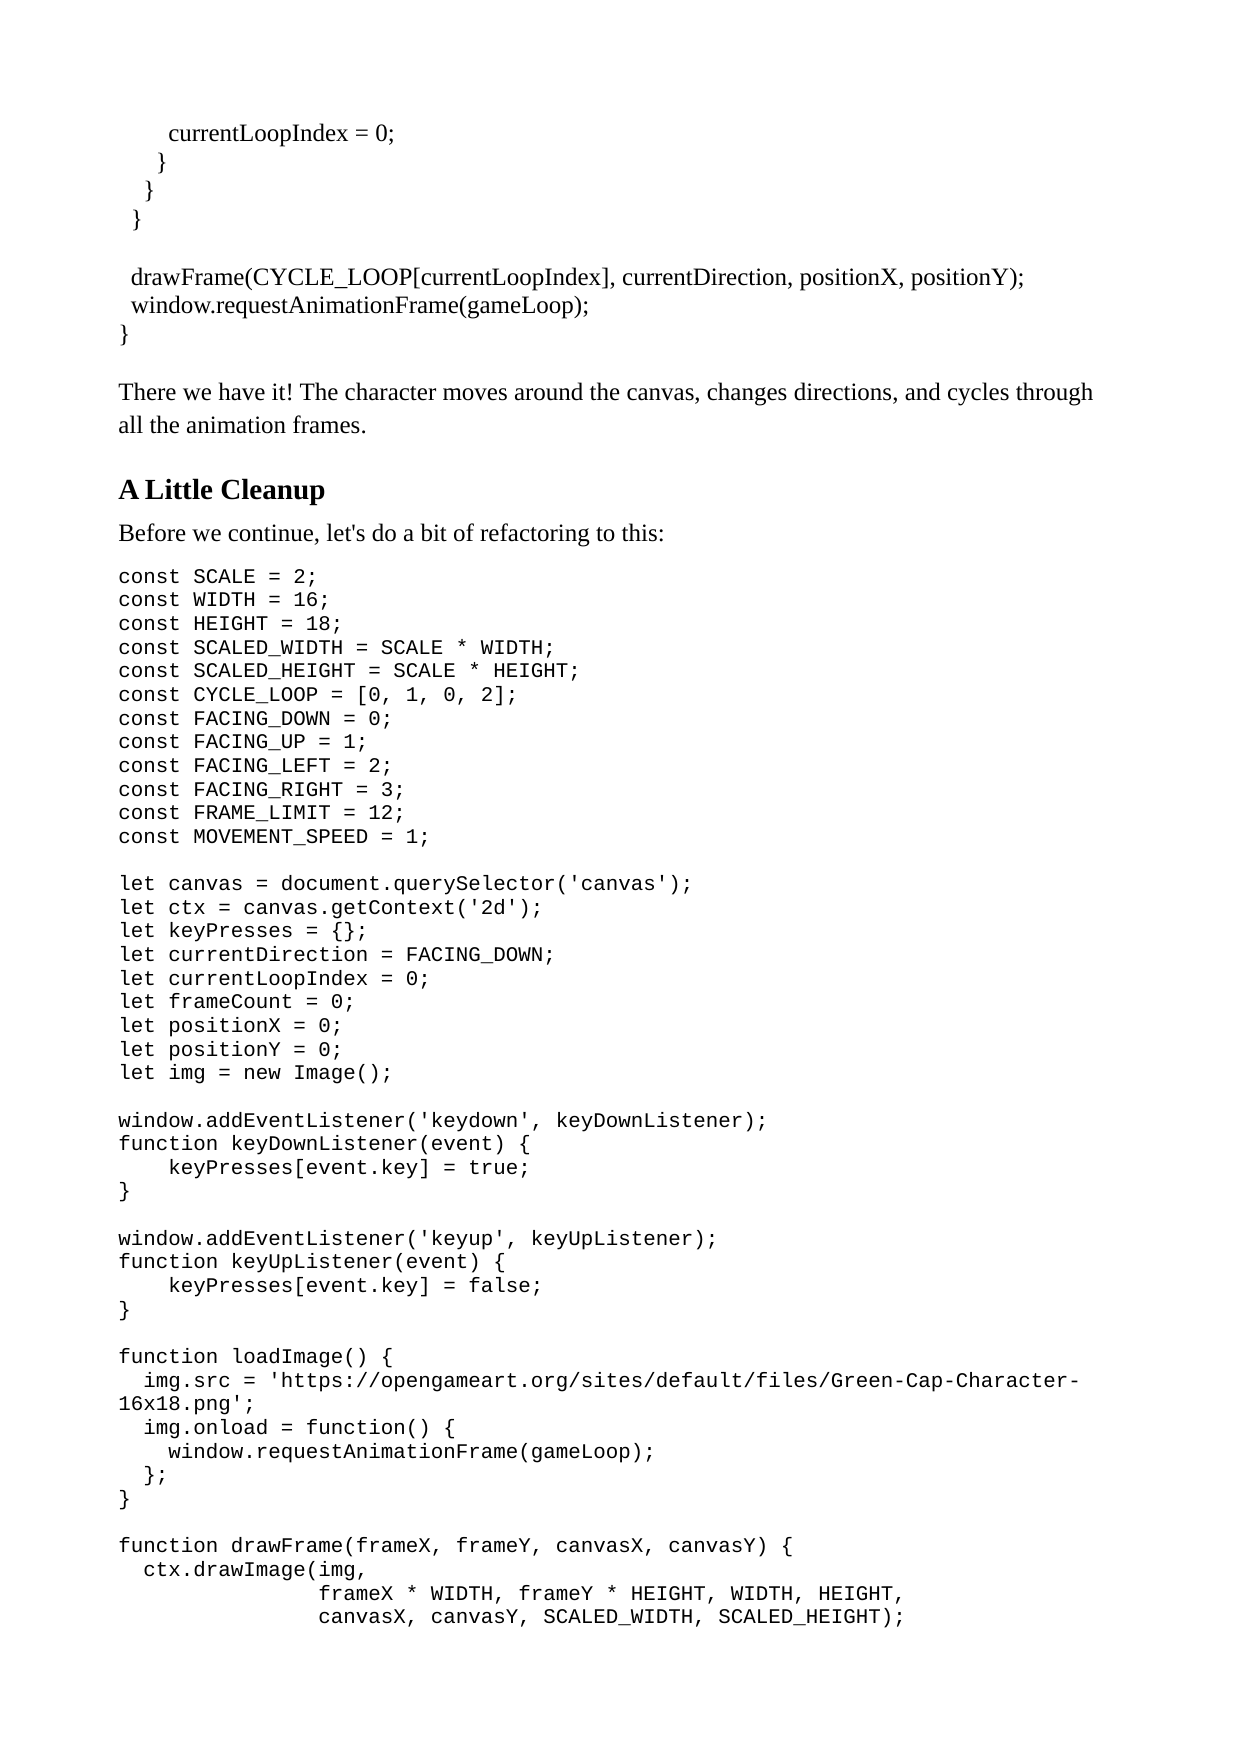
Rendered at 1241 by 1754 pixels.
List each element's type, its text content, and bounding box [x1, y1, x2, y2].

text drawFrame(CYCLE_LOOP[currentLoopIndex], currentDirection, positionX, positionY); [118, 262, 1122, 291]
text const CYCLE_LOOP = [0, 1, 0, 2]; [118, 684, 1122, 708]
text window.requestAnimationFrame(gameLoop); [118, 291, 1122, 319]
text There we have it! The character moves around the canvas, changes directions, and cycles through all the animation frames. [118, 377, 1122, 439]
text const FACING_DOWN = 0; [118, 708, 1122, 731]
text let positionY = 0; [118, 1039, 1122, 1062]
text } [118, 1299, 1122, 1322]
text img.onload = function() { [118, 1417, 1122, 1441]
text frameX * WIDTH, frameY * HEIGHT, WIDTH, HEIGHT, [118, 1582, 1122, 1606]
text let currentDirection = FACING_DOWN; [118, 944, 1122, 968]
text let positionX = 0; [118, 1015, 1122, 1039]
text function loadImage() { [118, 1346, 1122, 1370]
text Before we continue, let's do a bit of refactoring to this: [118, 518, 1122, 547]
text let canvas = document.querySelector('canvas'); [118, 873, 1122, 897]
text img.src = 'https://opengameart.org/sites/default/files/Green-Cap-Character-16x18.png'; [118, 1370, 1122, 1417]
text } [118, 1181, 1122, 1204]
text function keyUpListener(event) { [118, 1251, 1122, 1275]
text } [118, 176, 1122, 204]
text } [118, 319, 1122, 348]
text window.addEventListener('keyup', keyUpListener); [118, 1228, 1122, 1251]
text window.addEventListener('keydown', keyDownListener); [118, 1109, 1122, 1133]
text const SCALED_WIDTH = SCALE * WIDTH; [118, 637, 1122, 660]
text keyPresses[event.key] = true; [118, 1157, 1122, 1181]
text const FACING_UP = 1; [118, 731, 1122, 755]
text } [118, 147, 1122, 176]
text keyPresses[event.key] = false; [118, 1275, 1122, 1299]
text window.requestAnimationFrame(gameLoop); [118, 1441, 1122, 1464]
text let frameCount = 0; [118, 991, 1122, 1015]
text function keyDownListener(event) { [118, 1133, 1122, 1157]
text const FACING_RIGHT = 3; [118, 778, 1122, 802]
text } [118, 1488, 1122, 1512]
text let keyPresses = {}; [118, 920, 1122, 944]
text let currentLoopIndex = 0; [118, 968, 1122, 991]
text const SCALED_HEIGHT = SCALE * HEIGHT; [118, 660, 1122, 684]
subtitle A Little Cleanup [118, 472, 1122, 506]
text const HEIGHT = 18; [118, 613, 1122, 637]
text const FRAME_LIMIT = 12; [118, 802, 1122, 826]
text let img = new Image(); [118, 1062, 1122, 1086]
text currentLoopIndex = 0; [118, 118, 1122, 147]
text canvasX, canvasY, SCALED_WIDTH, SCALED_HEIGHT); [118, 1606, 1122, 1630]
text }; [118, 1464, 1122, 1488]
text let ctx = canvas.getContext('2d'); [118, 897, 1122, 920]
text function drawFrame(frameX, frameY, canvasX, canvasY) { [118, 1535, 1122, 1559]
text } [118, 204, 1122, 233]
text const FACING_LEFT = 2; [118, 755, 1122, 778]
text ctx.drawImage(img, [118, 1559, 1122, 1582]
text const WIDTH = 16; [118, 589, 1122, 613]
text const SCALE = 2; [118, 566, 1122, 589]
text const MOVEMENT_SPEED = 1; [118, 826, 1122, 849]
